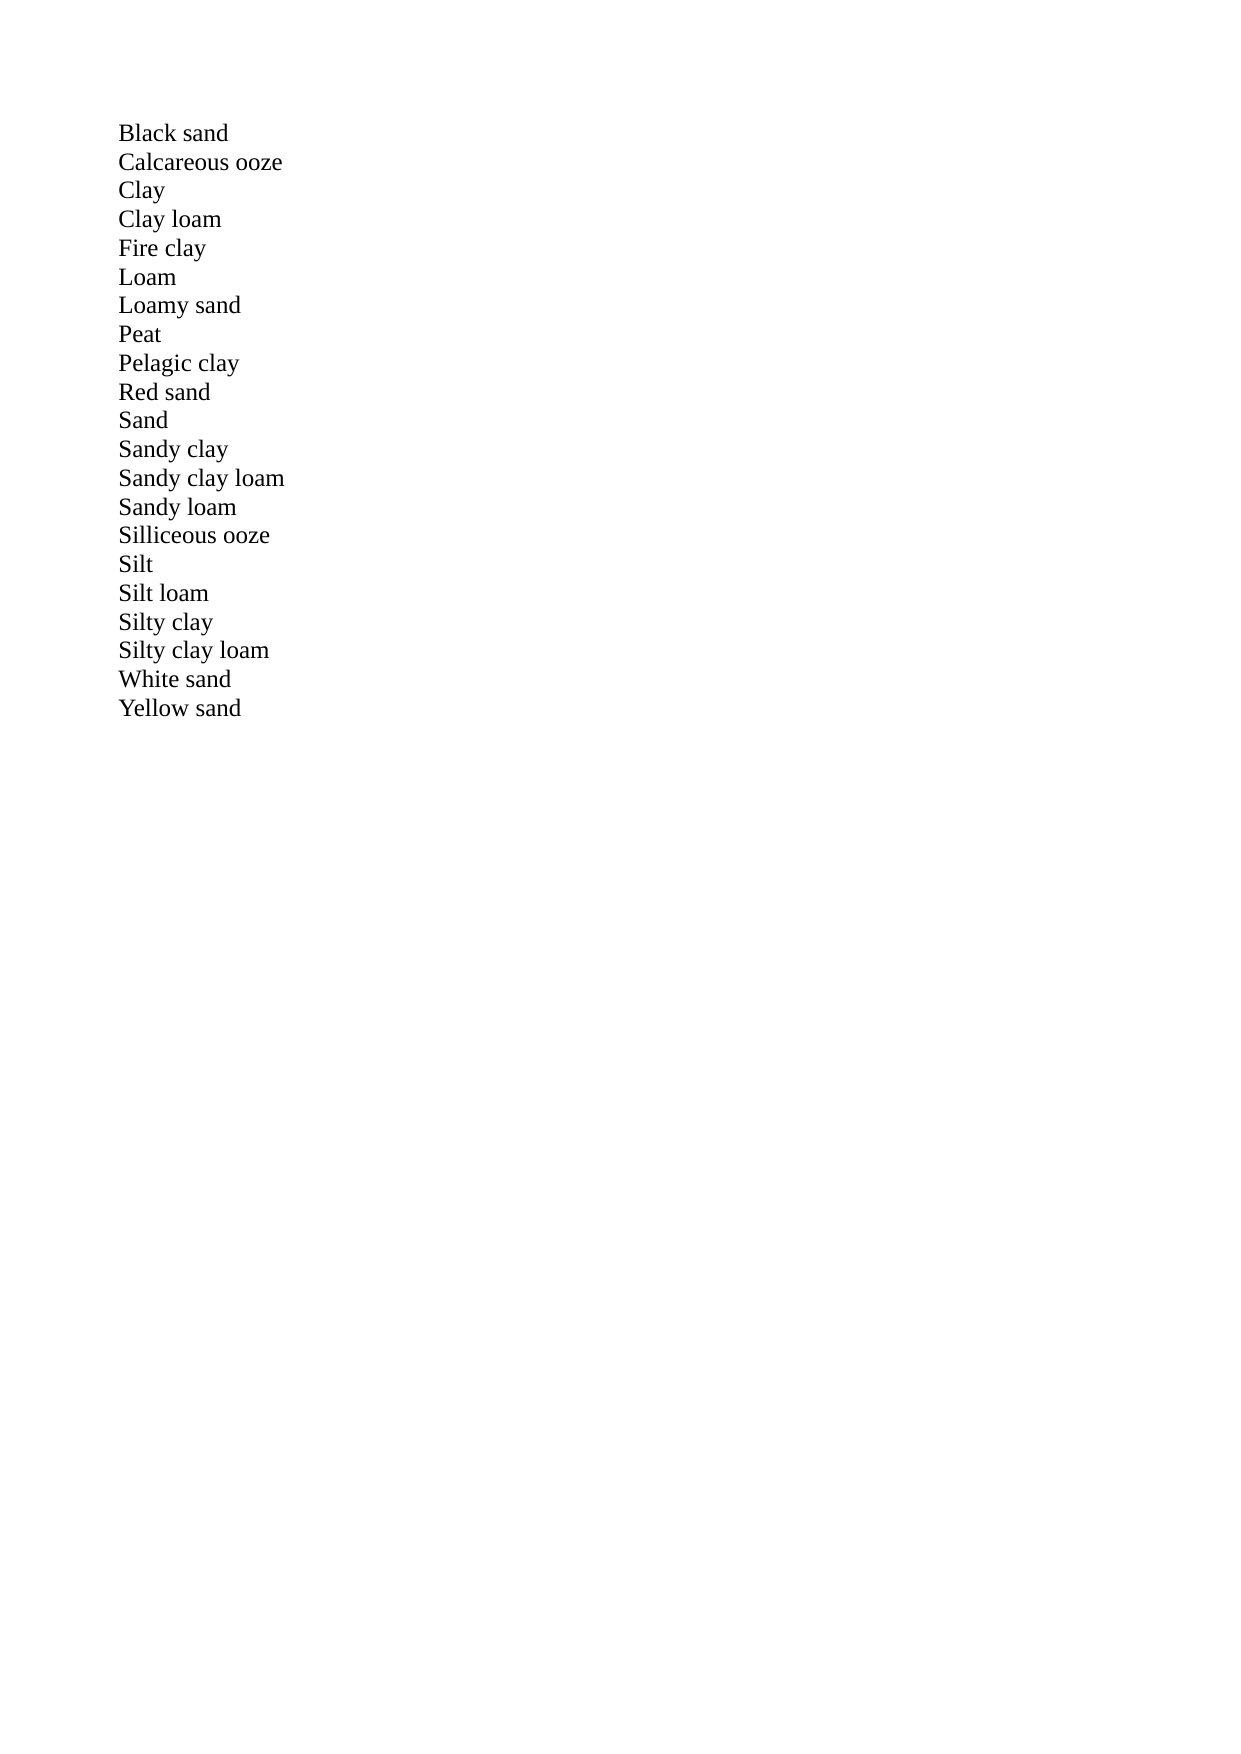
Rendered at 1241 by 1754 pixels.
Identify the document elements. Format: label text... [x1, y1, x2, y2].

text Silty clay loam [118, 636, 1122, 664]
text Silt [118, 549, 1122, 578]
text Sandy clay [118, 434, 1122, 463]
text Loam [118, 262, 1122, 291]
text Clay [118, 176, 1122, 204]
text Peat [118, 319, 1122, 348]
text Calcareous ooze [118, 147, 1122, 176]
text Pelagic clay [118, 348, 1122, 377]
text Silty clay [118, 607, 1122, 636]
text Clay loam [118, 204, 1122, 233]
text Black sand [118, 118, 1122, 147]
text Loamy sand [118, 291, 1122, 319]
text Red sand [118, 377, 1122, 406]
text Silt loam [118, 578, 1122, 607]
text Silliceous ooze [118, 521, 1122, 549]
text Sandy loam [118, 492, 1122, 521]
text Yellow sand [118, 693, 1122, 722]
text Sandy clay loam [118, 463, 1122, 492]
text Fire clay [118, 233, 1122, 262]
text Sand [118, 406, 1122, 434]
text White sand [118, 664, 1122, 693]
